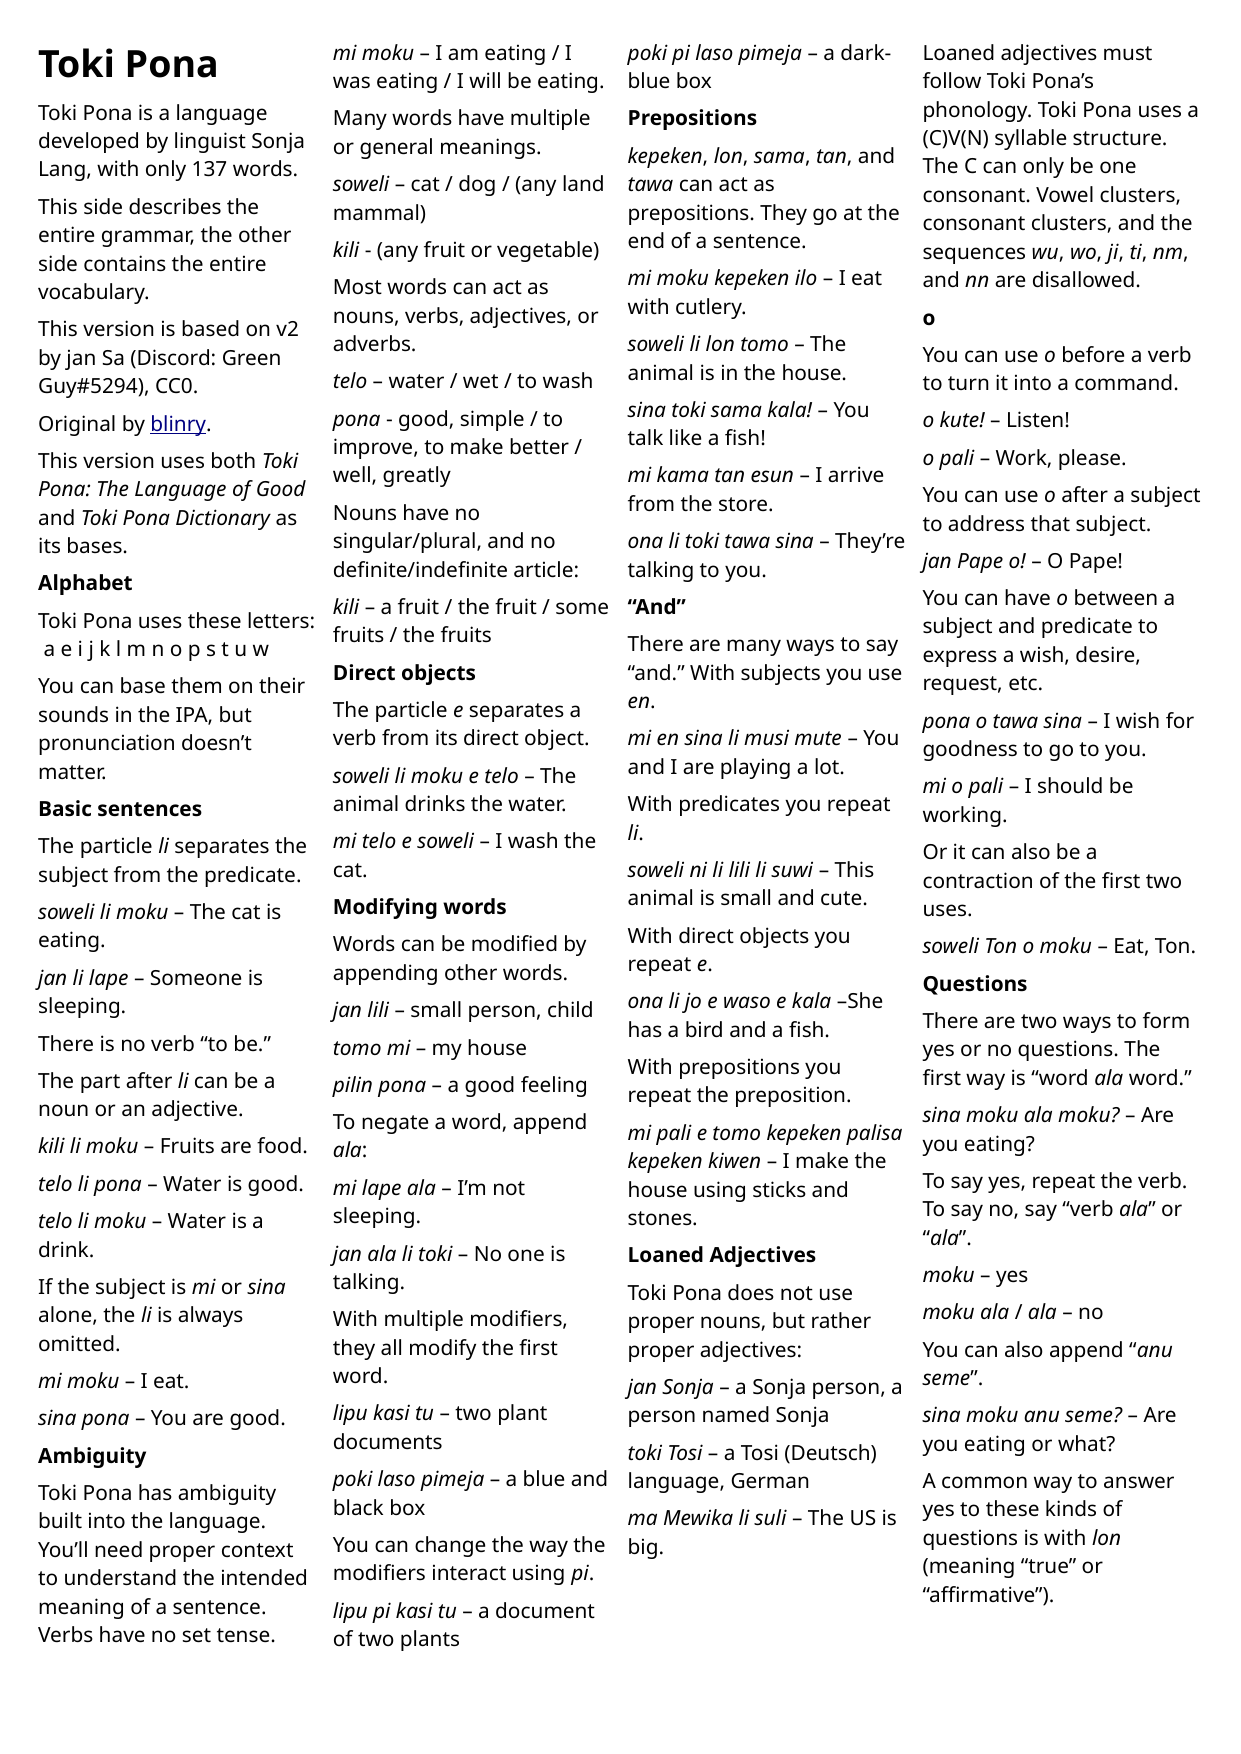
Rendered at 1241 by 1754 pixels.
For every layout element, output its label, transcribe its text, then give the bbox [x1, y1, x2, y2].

text o [922, 303, 1202, 331]
text mi moku – I eat. [38, 1366, 318, 1394]
text soweli Ton o moku – Eat, Ton. [922, 931, 1202, 960]
text There are two ways to form yes or no questions. The first way is “word ala word.” [922, 1006, 1202, 1091]
text o pali – Work, please. [922, 443, 1202, 471]
text poki laso pimeja – a blue and black box [333, 1464, 613, 1521]
text A common way to answer yes to these kinds of questions is with lon (meaning “true” or “affirmative”). [922, 1466, 1202, 1608]
text The part after li can be a noun or an adjective. [38, 1066, 318, 1123]
text Alphabet [38, 568, 318, 597]
text sina pona – You are good. [38, 1403, 318, 1432]
text soweli ni li lili li suwi – This animal is small and cute. [627, 855, 907, 912]
text This version uses both Toki Pona: The Language of Good and Toki Pona Dictionary as its bases. [38, 446, 318, 560]
text ona li toki tawa sina – They’re talking to you. [627, 526, 907, 583]
text mi kama tan esun – I arrive from the store. [627, 461, 907, 517]
text jan Pape o! – O Pape! [922, 546, 1202, 574]
text With prepositions you repeat the preposition. [627, 1052, 907, 1109]
text You can have o between a subject and predicate to express a wish, desire, request, etc. [922, 583, 1202, 697]
text Basic sentences [38, 794, 318, 823]
text ona li jo e waso e kala –She has a bird and a fish. [627, 986, 907, 1043]
text mi moku kepeken ilo – I eat with cutlery. [627, 263, 907, 320]
text You can change the way the modifiers interact using pi. [333, 1530, 613, 1587]
text poki pi laso pimeja – a dark-blue box [627, 38, 907, 95]
text To negate a word, append ala: [333, 1107, 613, 1164]
text kili li moku – Fruits are food. [38, 1132, 318, 1160]
text lipu kasi tu – two plant documents [333, 1398, 613, 1455]
text Original by blinry. [38, 409, 318, 437]
text There is no verb “to be.” [38, 1029, 318, 1057]
text lipu pi kasi tu – a document of two plants [333, 1596, 613, 1653]
text soweli – cat / dog / (any land mammal) [333, 169, 613, 226]
text mi telo e soweli – I wash the cat. [333, 827, 613, 883]
text This side describes the entire grammar, the other side contains the entire vocabulary. [38, 192, 318, 306]
text jan ala li toki – No one is talking. [333, 1239, 613, 1296]
text mi moku – I am eating / I was eating / I will be eating. [333, 38, 613, 95]
text Prepositions [627, 103, 907, 132]
text pona o tawa sina – I wish for goodness to go to you. [922, 706, 1202, 763]
text telo li pona – Water is good. [38, 1169, 318, 1197]
text The particle e separates a verb from its direct object. [333, 695, 613, 752]
text You can use o before a verb to turn it into a command. [922, 340, 1202, 397]
text telo – water / wet / to wash [333, 366, 613, 395]
text With multiple modifiers, they all modify the first word. [333, 1304, 613, 1390]
text mi o pali – I should be working. [922, 772, 1202, 828]
text If the subject is mi or sina alone, the li is always omitted. [38, 1272, 318, 1357]
text moku ala / ala – no [922, 1297, 1202, 1326]
text jan lili – small person, child [333, 995, 613, 1024]
text o kute! – Listen! [922, 406, 1202, 434]
text jan Sonja – a Sonja person, a person named Sonja [627, 1372, 907, 1429]
text Many words have multiple or general meanings. [333, 103, 613, 160]
text sina toki sama kala! – You talk like a fish! [627, 395, 907, 452]
text moku – yes [922, 1260, 1202, 1288]
text With predicates you repeat li. [627, 789, 907, 846]
text soweli li lon tomo – The animal is in the house. [627, 329, 907, 386]
text “And” [627, 592, 907, 621]
text soweli li moku – The cat is eating. [38, 897, 318, 954]
text jan li lape – Someone is sleeping. [38, 963, 318, 1020]
text With direct objects you repeat e. [627, 921, 907, 978]
text kepeken, lon, sama, tan, and tawa can act as prepositions. They go at the end of a sentence. [627, 141, 907, 254]
text There are many ways to say “and.” With subjects you use en. [627, 629, 907, 715]
text Toki Pona is a language developed by linguist Sonja Lang, with only 137 words. [38, 98, 318, 183]
text Nouns have no singular/plural, and no definite/indefinite article: [333, 498, 613, 583]
text Questions [922, 969, 1202, 997]
text Or it can also be a contraction of the first two uses. [922, 837, 1202, 923]
text Toki Pona does not use proper nouns, but rather proper adjectives: [627, 1278, 907, 1363]
text mi pali e tomo kepeken palisa kepeken kiwen – I make the house using sticks and stones. [627, 1118, 907, 1232]
text tomo mi – my house [333, 1033, 613, 1061]
text kili - (any fruit or vegetable) [333, 235, 613, 263]
text mi en sina li musi mute – You and I are playing a lot. [627, 723, 907, 780]
text toki Tosi – a Tosi (Deutsch) language, German [627, 1438, 907, 1494]
text Words can be modified by appending other words. [333, 929, 613, 986]
text Ambiguity [38, 1441, 318, 1469]
text Loaned Adjectives [627, 1241, 907, 1269]
text Toki Pona uses these letters: a e i j k l m n o p s t u w [38, 606, 318, 663]
text This version is based on v2 by jan Sa (Discord: Green Guy#5294), CC0. [38, 314, 318, 400]
text soweli li moku e telo – The animal drinks the water. [333, 761, 613, 818]
text pilin pona – a good feeling [333, 1070, 613, 1098]
text Toki Pona [38, 38, 318, 89]
text mi lape ala – I’m not sleeping. [333, 1173, 613, 1230]
text kili – a fruit / the fruit / some fruits / the fruits [333, 592, 613, 649]
text sina moku ala moku? – Are you eating? [922, 1100, 1202, 1157]
text sina moku anu seme? – Are you eating or what? [922, 1400, 1202, 1457]
text Modifying words [333, 892, 613, 921]
text ma Mewika li suli – The US is big. [627, 1503, 907, 1560]
text You can use o after a subject to address that subject. [922, 480, 1202, 537]
text You can base them on their sounds in the IPA, but pronunciation doesn’t matter. [38, 672, 318, 785]
text Toki Pona has ambiguity built into the language. You’ll need proper context to understand the intended meaning of a sentence. Verbs have no set tense. [38, 1478, 318, 1649]
text You can also append “anu seme”. [922, 1335, 1202, 1392]
text Most words can act as nouns, verbs, adjectives, or adverbs. [333, 272, 613, 358]
text pona - good, simple / to improve, to make better / well, greatly [333, 404, 613, 489]
text To say yes, repeat the verb. To say no, say “verb ala” or “ala”. [922, 1166, 1202, 1251]
text The particle li separates the subject from the predicate. [38, 831, 318, 888]
text Loaned adjectives must follow Toki Pona’s phonology. Toki Pona uses a (C)V(N) syllable structure. The C can only be one consonant. Vowel clusters, consonant clusters, and the sequences wu, wo, ji, ti, nm, and nn are disallowed. [922, 38, 1202, 294]
text telo li moku – Water is a drink. [38, 1206, 318, 1263]
text Direct objects [333, 658, 613, 686]
